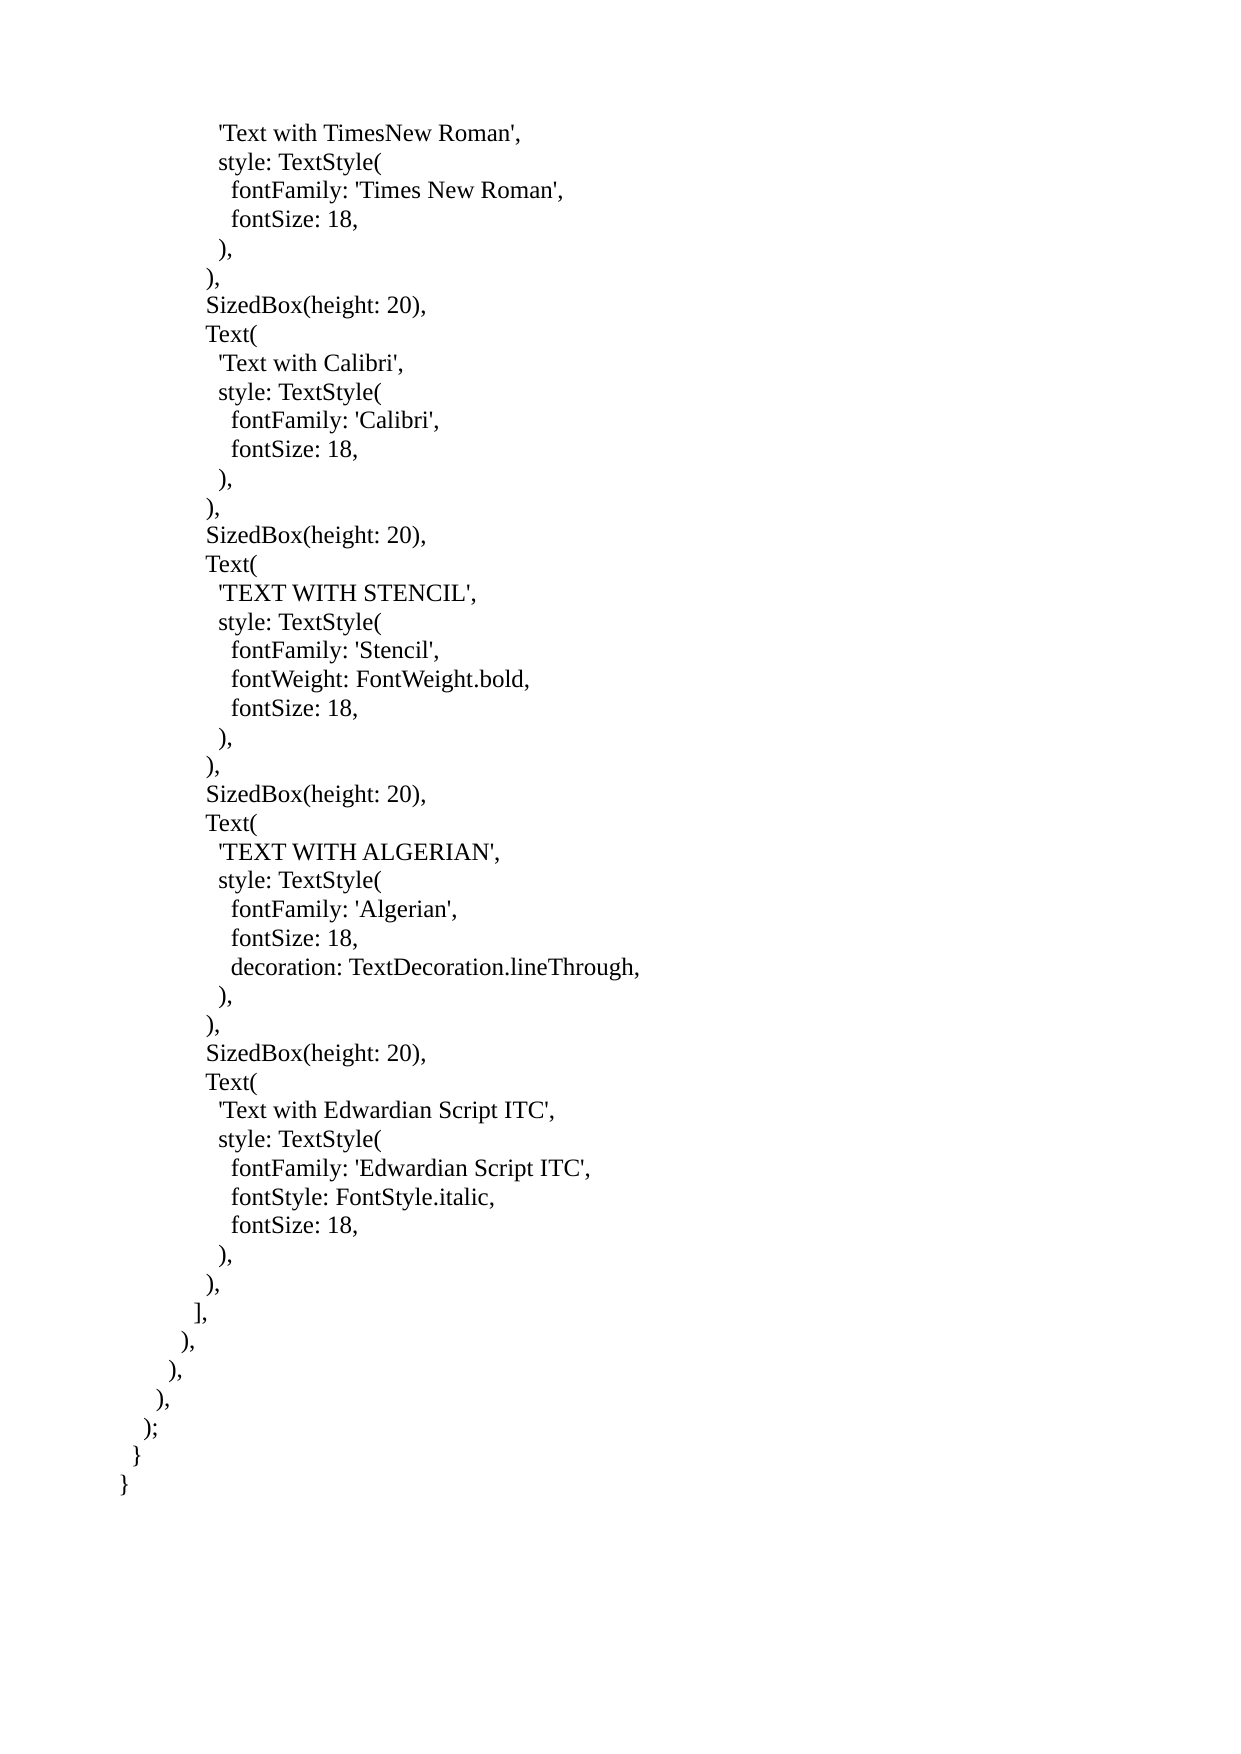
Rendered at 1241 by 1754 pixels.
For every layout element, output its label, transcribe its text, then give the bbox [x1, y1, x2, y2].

text SizedBox(height: 20), [118, 1038, 1122, 1067]
text } [118, 1469, 1122, 1498]
text ), [118, 981, 1122, 1009]
text Text( [118, 319, 1122, 348]
text 'TEXT WITH ALGERIAN', [118, 837, 1122, 866]
text 'Text with TimesNew Roman', [118, 118, 1122, 147]
text ), [118, 1268, 1122, 1297]
text fontFamily: 'Edwardian Script ITC', [118, 1153, 1122, 1182]
text ], [118, 1297, 1122, 1326]
text fontFamily: 'Calibri', [118, 406, 1122, 434]
text fontSize: 18, [118, 204, 1122, 233]
text SizedBox(height: 20), [118, 521, 1122, 549]
text Text( [118, 808, 1122, 837]
text ), [118, 722, 1122, 751]
text fontSize: 18, [118, 693, 1122, 722]
text Text( [118, 549, 1122, 578]
text ), [118, 751, 1122, 779]
text fontWeight: FontWeight.bold, [118, 664, 1122, 693]
text decoration: TextDecoration.lineThrough, [118, 952, 1122, 981]
text ), [118, 1009, 1122, 1038]
text SizedBox(height: 20), [118, 291, 1122, 319]
text fontSize: 18, [118, 1211, 1122, 1239]
text style: TextStyle( [118, 866, 1122, 894]
text } [118, 1441, 1122, 1469]
text ), [118, 1354, 1122, 1383]
text style: TextStyle( [118, 607, 1122, 636]
text 'Text with Edwardian Script ITC', [118, 1096, 1122, 1124]
text fontSize: 18, [118, 434, 1122, 463]
text fontFamily: 'Algerian', [118, 894, 1122, 923]
text Text( [118, 1067, 1122, 1096]
text ), [118, 233, 1122, 262]
text fontSize: 18, [118, 923, 1122, 952]
text fontStyle: FontStyle.italic, [118, 1182, 1122, 1211]
text ), [118, 1326, 1122, 1354]
text ); [118, 1412, 1122, 1441]
text ), [118, 1239, 1122, 1268]
text ), [118, 492, 1122, 521]
text style: TextStyle( [118, 1124, 1122, 1153]
text ), [118, 262, 1122, 291]
text fontFamily: 'Times New Roman', [118, 176, 1122, 204]
text fontFamily: 'Stencil', [118, 636, 1122, 664]
text ), [118, 463, 1122, 492]
text style: TextStyle( [118, 147, 1122, 176]
text SizedBox(height: 20), [118, 779, 1122, 808]
text 'Text with Calibri', [118, 348, 1122, 377]
text 'TEXT WITH STENCIL', [118, 578, 1122, 607]
text ), [118, 1383, 1122, 1412]
text style: TextStyle( [118, 377, 1122, 406]
